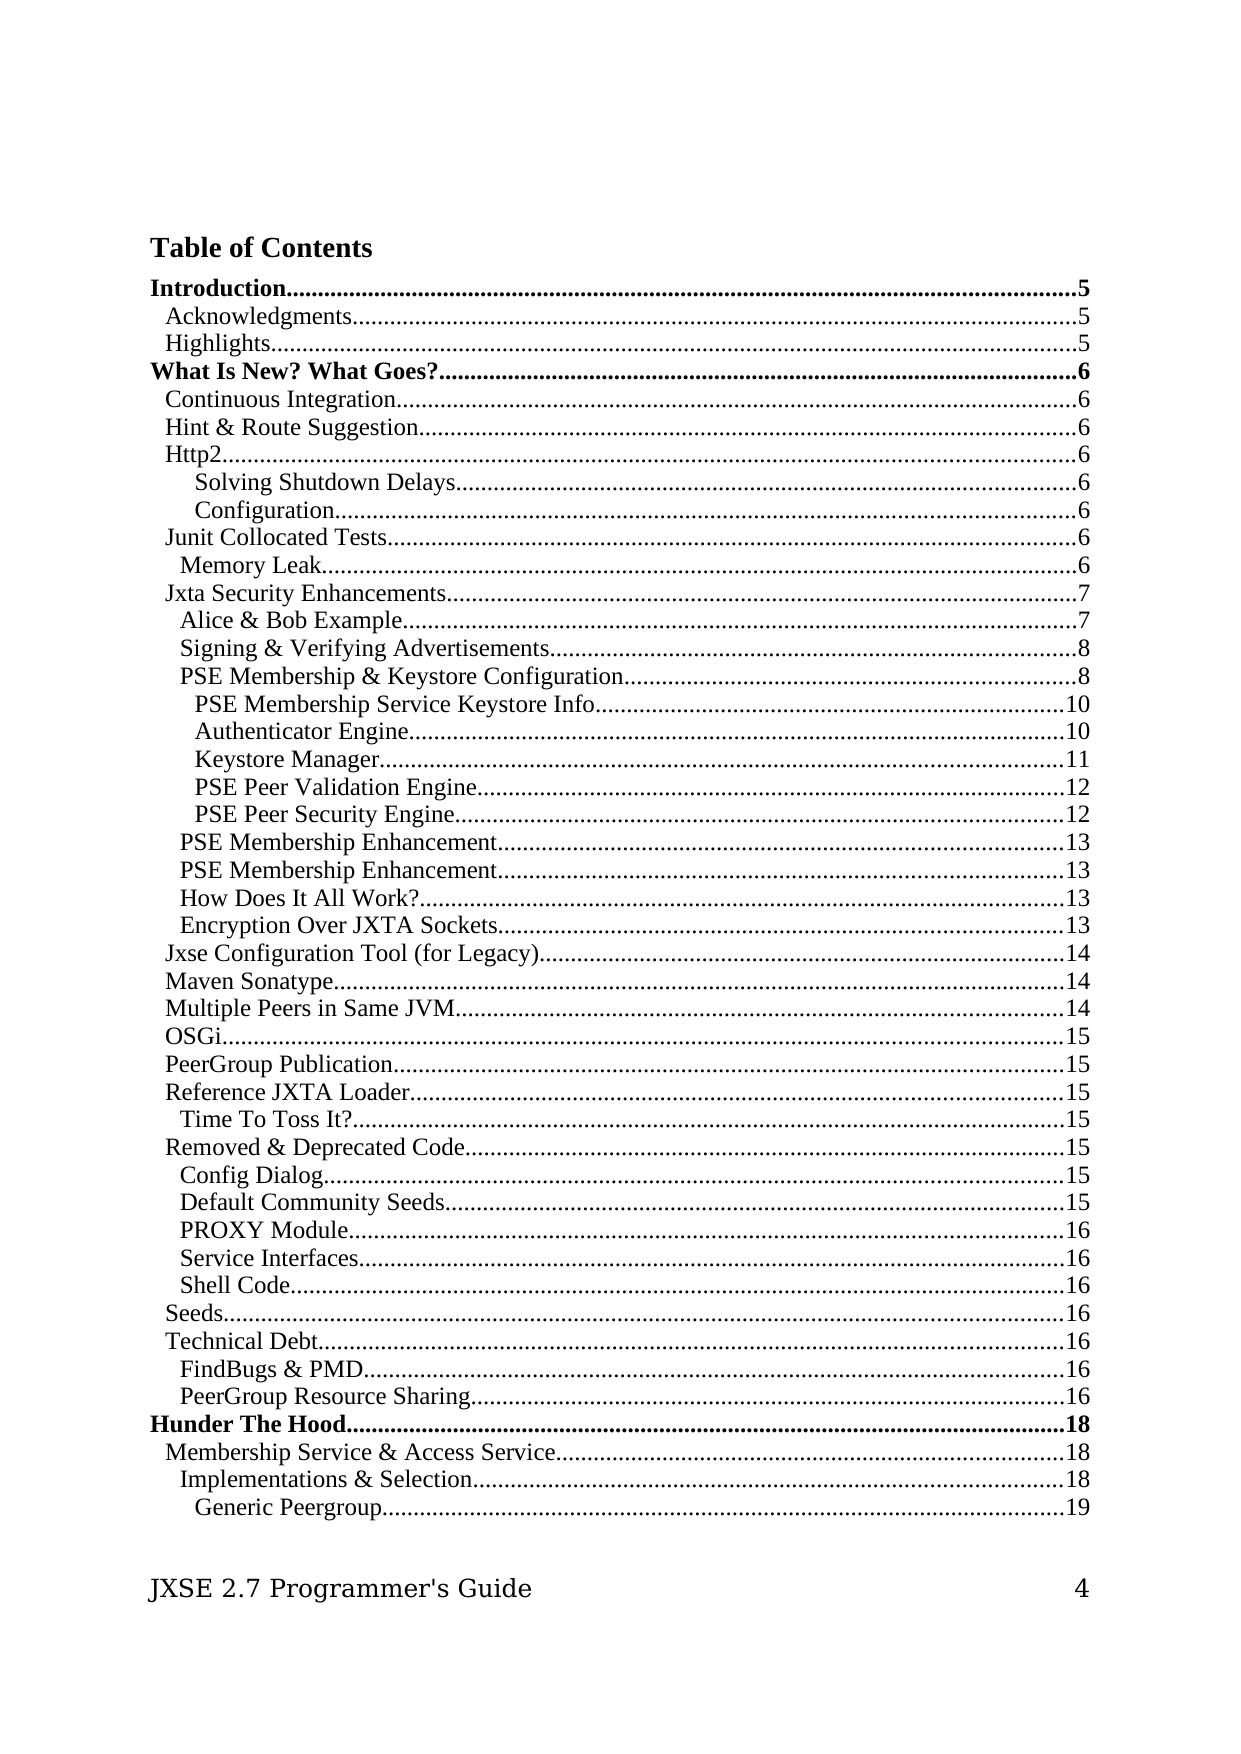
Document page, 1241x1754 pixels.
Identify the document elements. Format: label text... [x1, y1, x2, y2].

text OSGi 15 [165, 1022, 1090, 1050]
text Default Community Seeds 15 [179, 1188, 1090, 1216]
text Implementations & Selection 18 [179, 1466, 1090, 1493]
text Introduction 5 [150, 274, 1090, 302]
text Acknowledgments 5 [165, 302, 1090, 329]
text Continuous Integration 6 [165, 385, 1090, 413]
text Removed & Deprecated Code 15 [165, 1133, 1090, 1161]
text Technical Debt 16 [165, 1327, 1090, 1355]
text Signing & Verifying Advertisements 8 [179, 634, 1090, 662]
text How Does It All Work? 13 [179, 884, 1090, 911]
subtitle Configuration 6 [194, 496, 1090, 523]
text PROXY Module 16 [179, 1216, 1090, 1244]
text PeerGroup Publication 15 [165, 1050, 1090, 1078]
text Membership Service & Access Service 18 [165, 1438, 1090, 1466]
text PeerGroup Resource Sharing 16 [179, 1382, 1090, 1410]
text Shell Code 16 [179, 1272, 1090, 1299]
text FindBugs & PMD 16 [179, 1355, 1090, 1382]
text Highlights 5 [165, 329, 1090, 357]
text Hunder The Hood 18 [150, 1410, 1090, 1438]
subtitle PSE Membership Service Keystore Info 10 [194, 690, 1090, 717]
text Memory Leak 6 [179, 551, 1090, 579]
text Http2 6 [165, 440, 1090, 468]
text Seeds 16 [165, 1299, 1090, 1327]
text Hint & Route Suggestion 6 [165, 413, 1090, 440]
subtitle Solving Shutdown Delays 6 [194, 468, 1090, 496]
text Config Dialog 15 [179, 1161, 1090, 1188]
text Reference JXTA Loader 15 [165, 1078, 1090, 1105]
text Encryption Over JXTA Sockets 13 [179, 911, 1090, 939]
subtitle PSE Peer Validation Engine 12 [194, 773, 1090, 801]
text Time To Toss It? 15 [179, 1105, 1090, 1133]
text Alice & Bob Example 7 [179, 607, 1090, 634]
subtitle Keystore Manager 11 [194, 745, 1090, 773]
text Jxse Configuration Tool (for Legacy) 14 [165, 939, 1090, 967]
subtitle Generic Peergroup 19 [194, 1493, 1090, 1521]
text Service Interfaces 16 [179, 1244, 1090, 1272]
text Jxta Security Enhancements 7 [165, 579, 1090, 607]
text PSE Membership & Keystore Configuration 8 [179, 662, 1090, 690]
text What Is New? What Goes? 6 [150, 357, 1090, 385]
text Multiple Peers in Same JVM 14 [165, 994, 1090, 1022]
subtitle Authenticator Engine 10 [194, 717, 1090, 745]
text Table of Contents [150, 231, 1090, 264]
text Maven Sonatype 14 [165, 967, 1090, 994]
text PSE Membership Enhancement 13 [179, 828, 1090, 856]
subtitle PSE Peer Security Engine 12 [194, 801, 1090, 828]
text Junit Collocated Tests 6 [165, 523, 1090, 551]
text PSE Membership Enhancement 13 [179, 856, 1090, 884]
